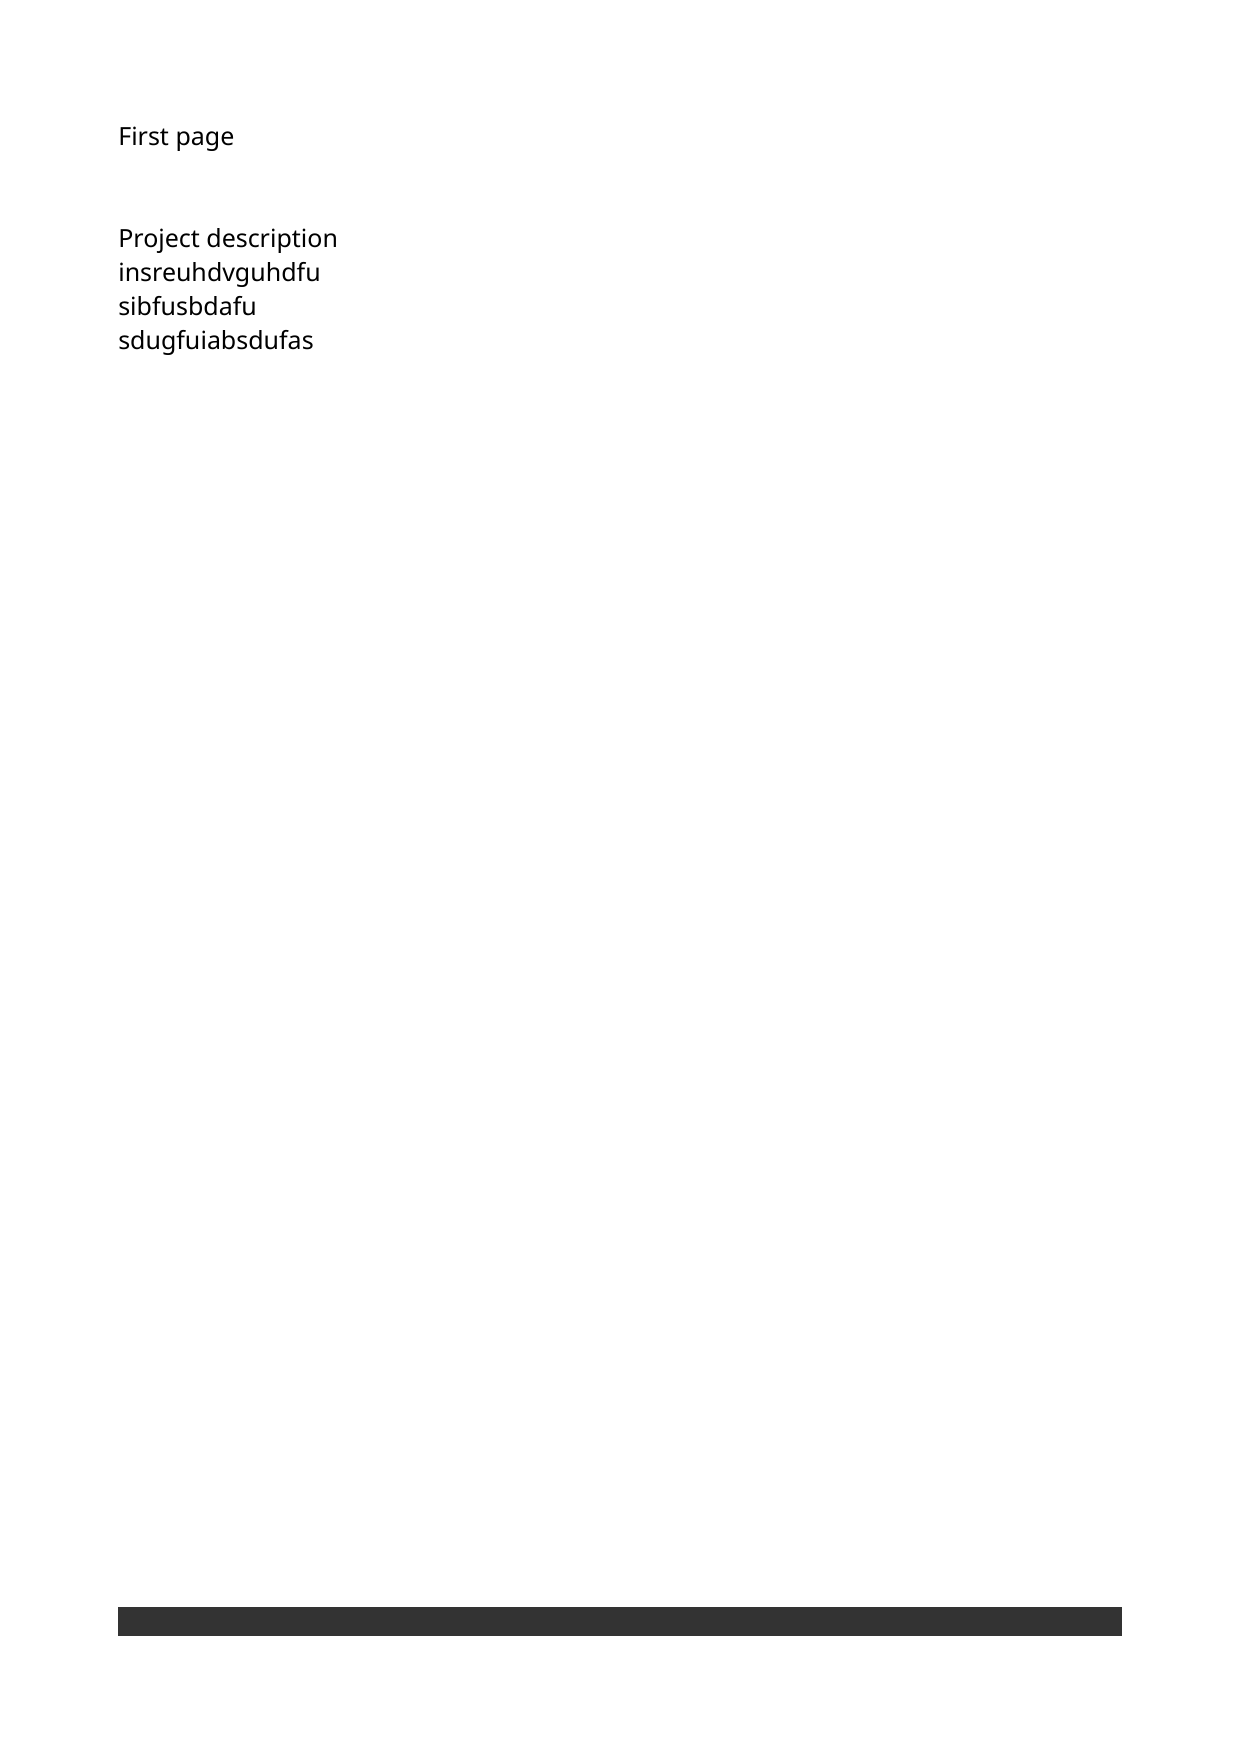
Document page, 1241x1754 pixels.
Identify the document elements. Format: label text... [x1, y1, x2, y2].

text Project description [118, 220, 1122, 254]
text First page [118, 118, 1122, 152]
text sibfusbdafu [118, 288, 1122, 322]
text sdugfuiabsdufas [118, 322, 1122, 357]
text insreuhdvguhdfu [118, 254, 1122, 288]
